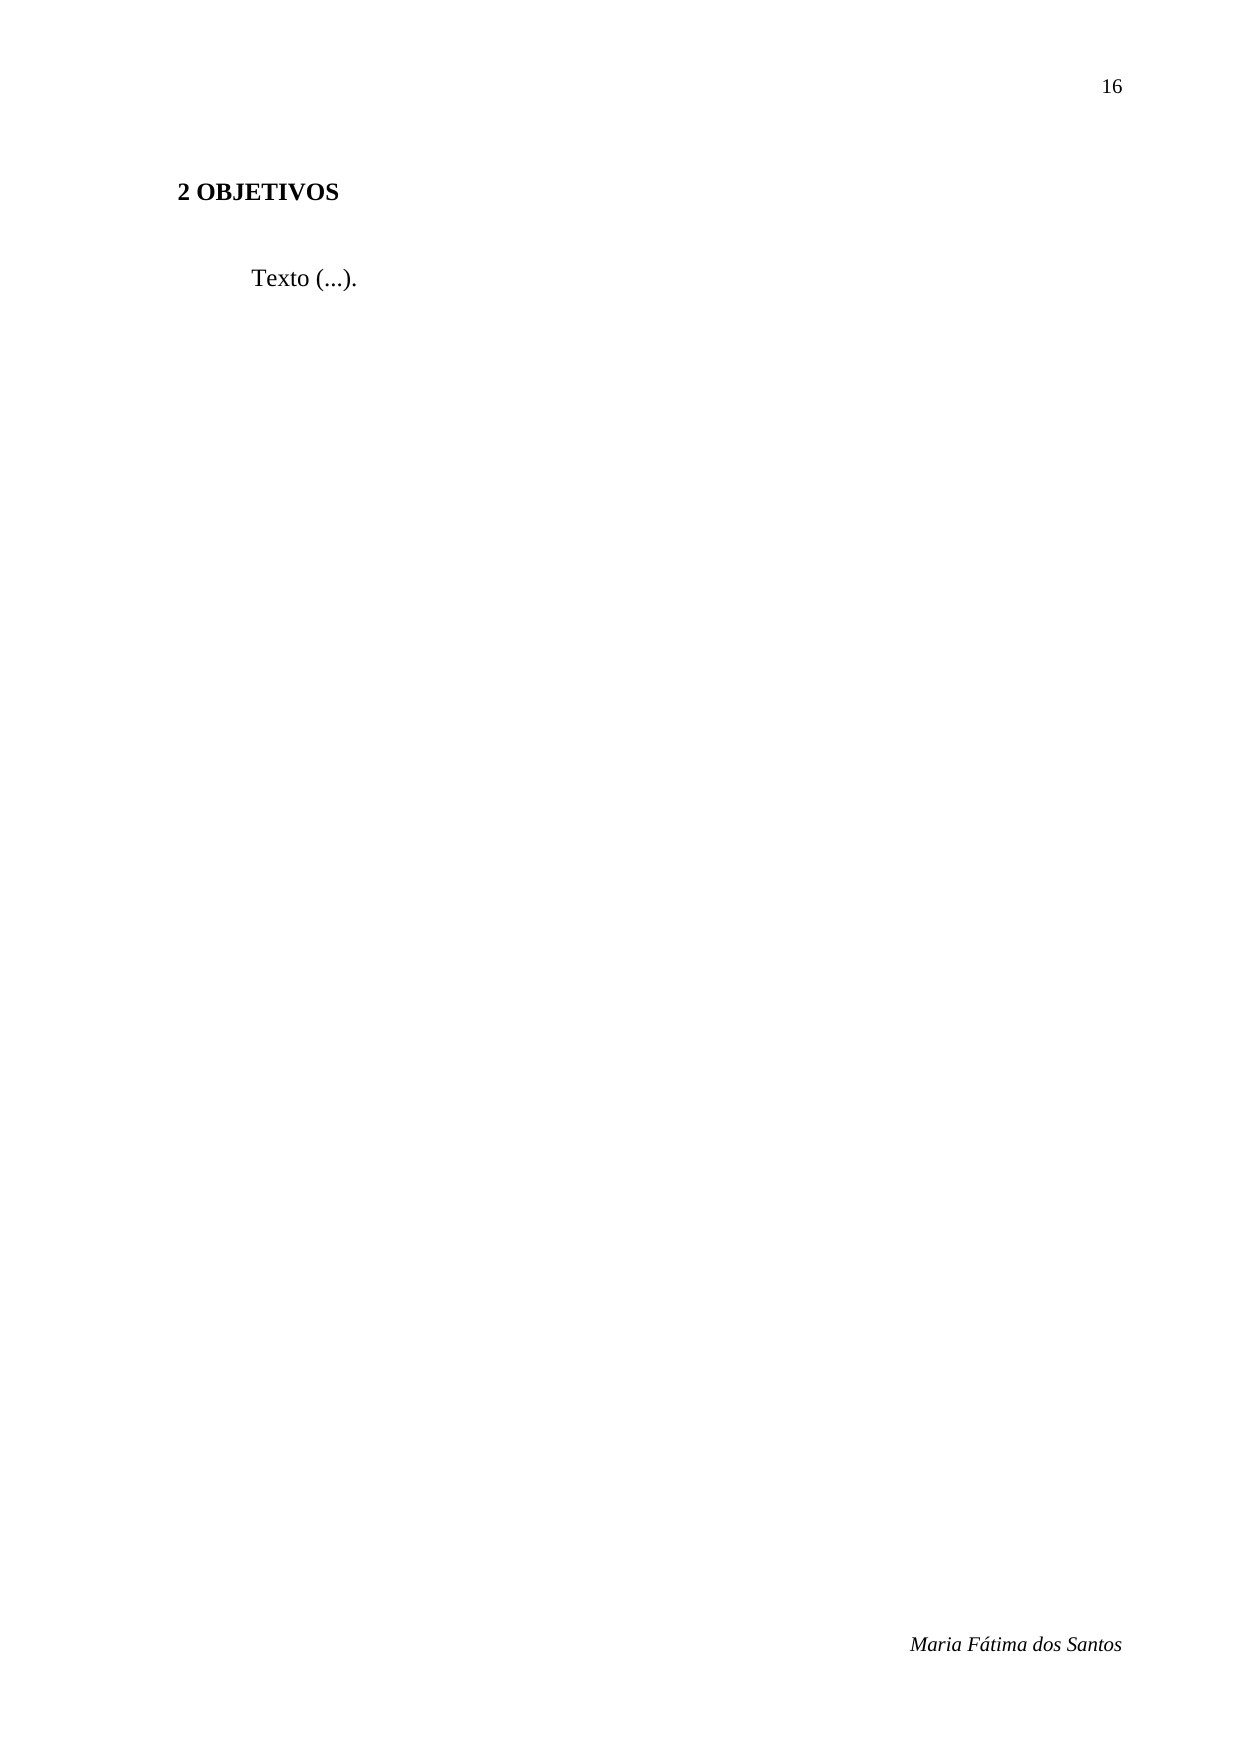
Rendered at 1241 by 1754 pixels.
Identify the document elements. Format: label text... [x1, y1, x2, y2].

text 2 OBJETIVOS [177, 177, 1122, 206]
text Texto (...). [177, 263, 1122, 292]
